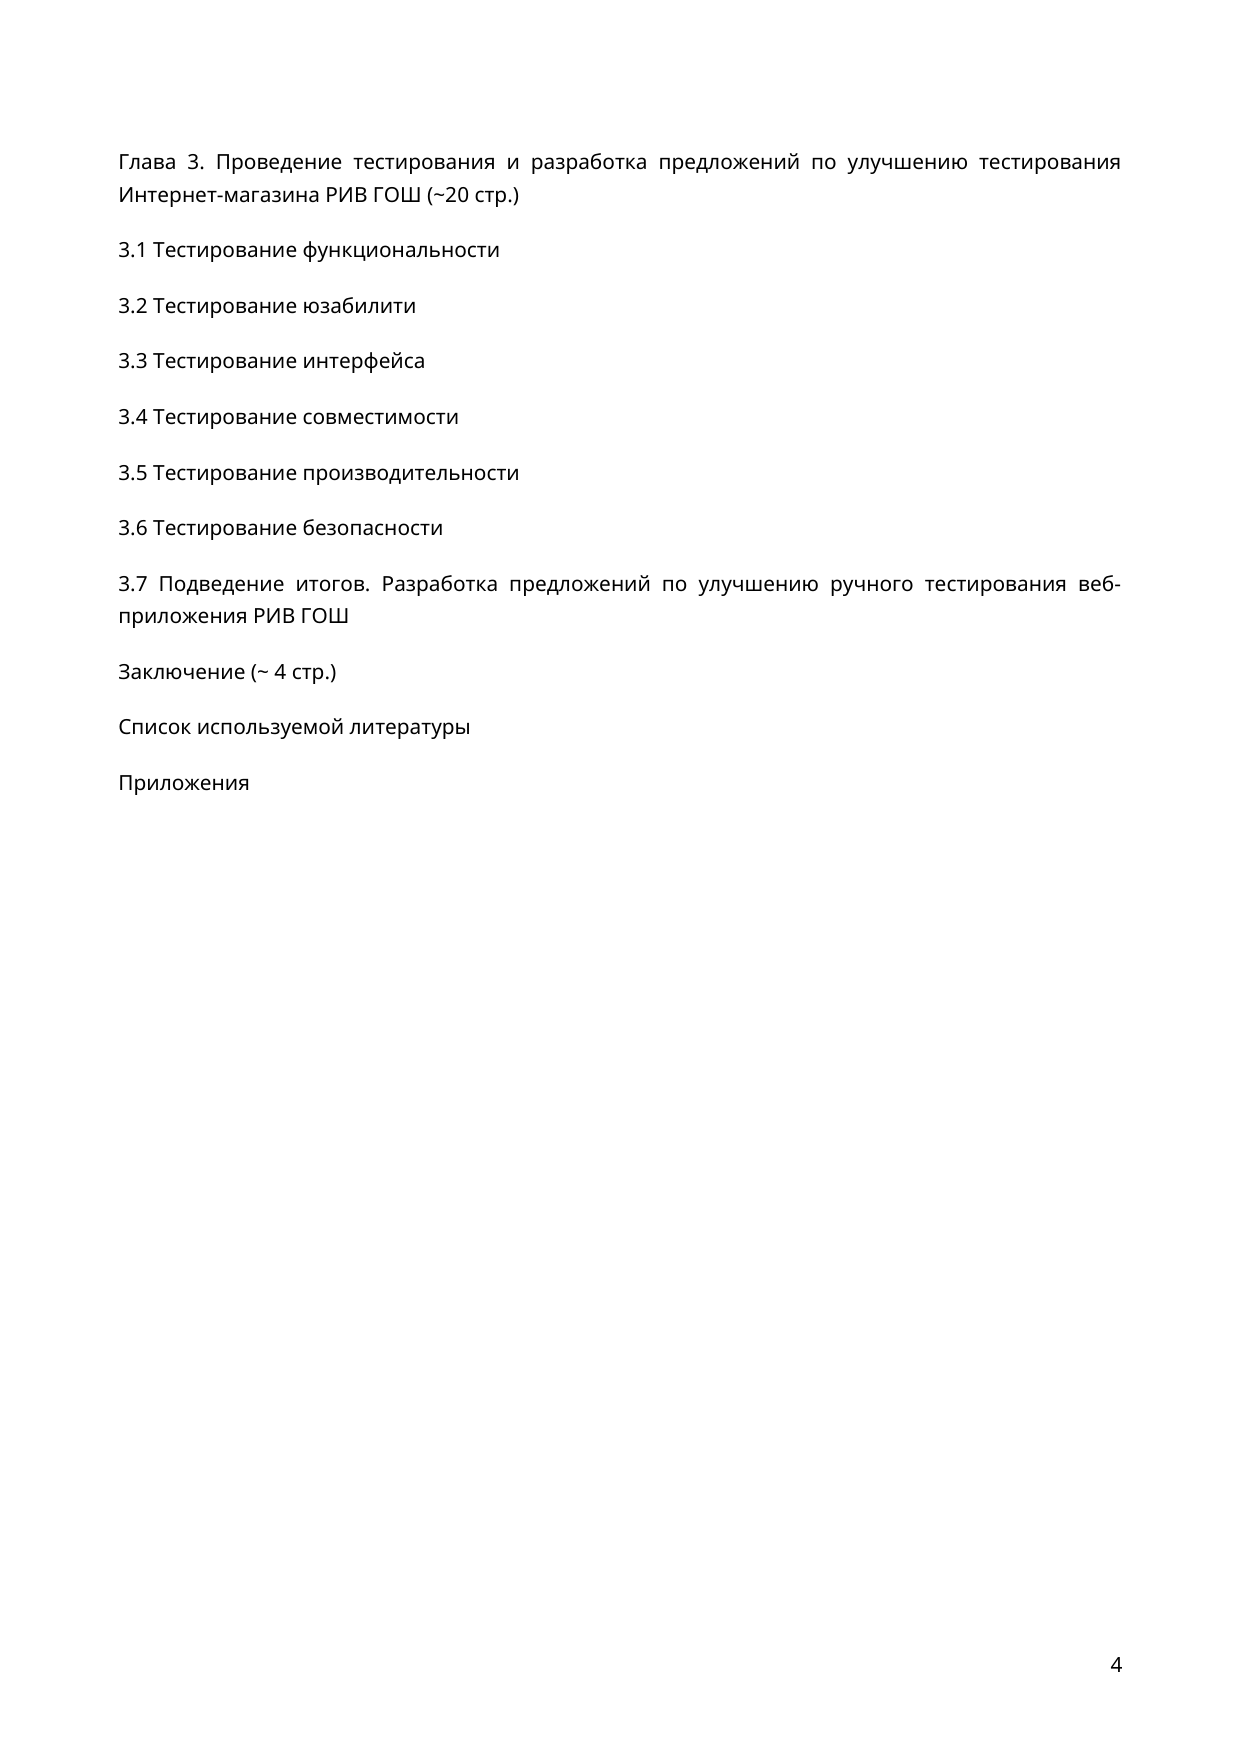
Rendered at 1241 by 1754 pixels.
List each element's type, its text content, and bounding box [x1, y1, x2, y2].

text 3.2 Тестирование юзабилити [118, 291, 1122, 319]
text Заключение (~ 4 стр.) [118, 657, 1122, 685]
text 3.5 Тестирование производительности [118, 458, 1122, 486]
text Глава 3. Проведение тестирования и разработка предложений по улучшению тестирования Интернет-магазина РИВ ГОШ (~20 стр.) [118, 147, 1122, 208]
text 3.4 Тестирование совместимости [118, 402, 1122, 431]
text 3.6 Тестирование безопасности [118, 513, 1122, 542]
text Приложения [118, 768, 1122, 796]
text 3.1 Тестирование функциональности [118, 236, 1122, 264]
text 3.7 Подведение итогов. Разработка предложений по улучшению ручного тестирования веб-приложения РИВ ГОШ [118, 569, 1122, 630]
text Список используемой литературы [118, 712, 1122, 741]
text 3.3 Тестирование интерфейса [118, 347, 1122, 375]
